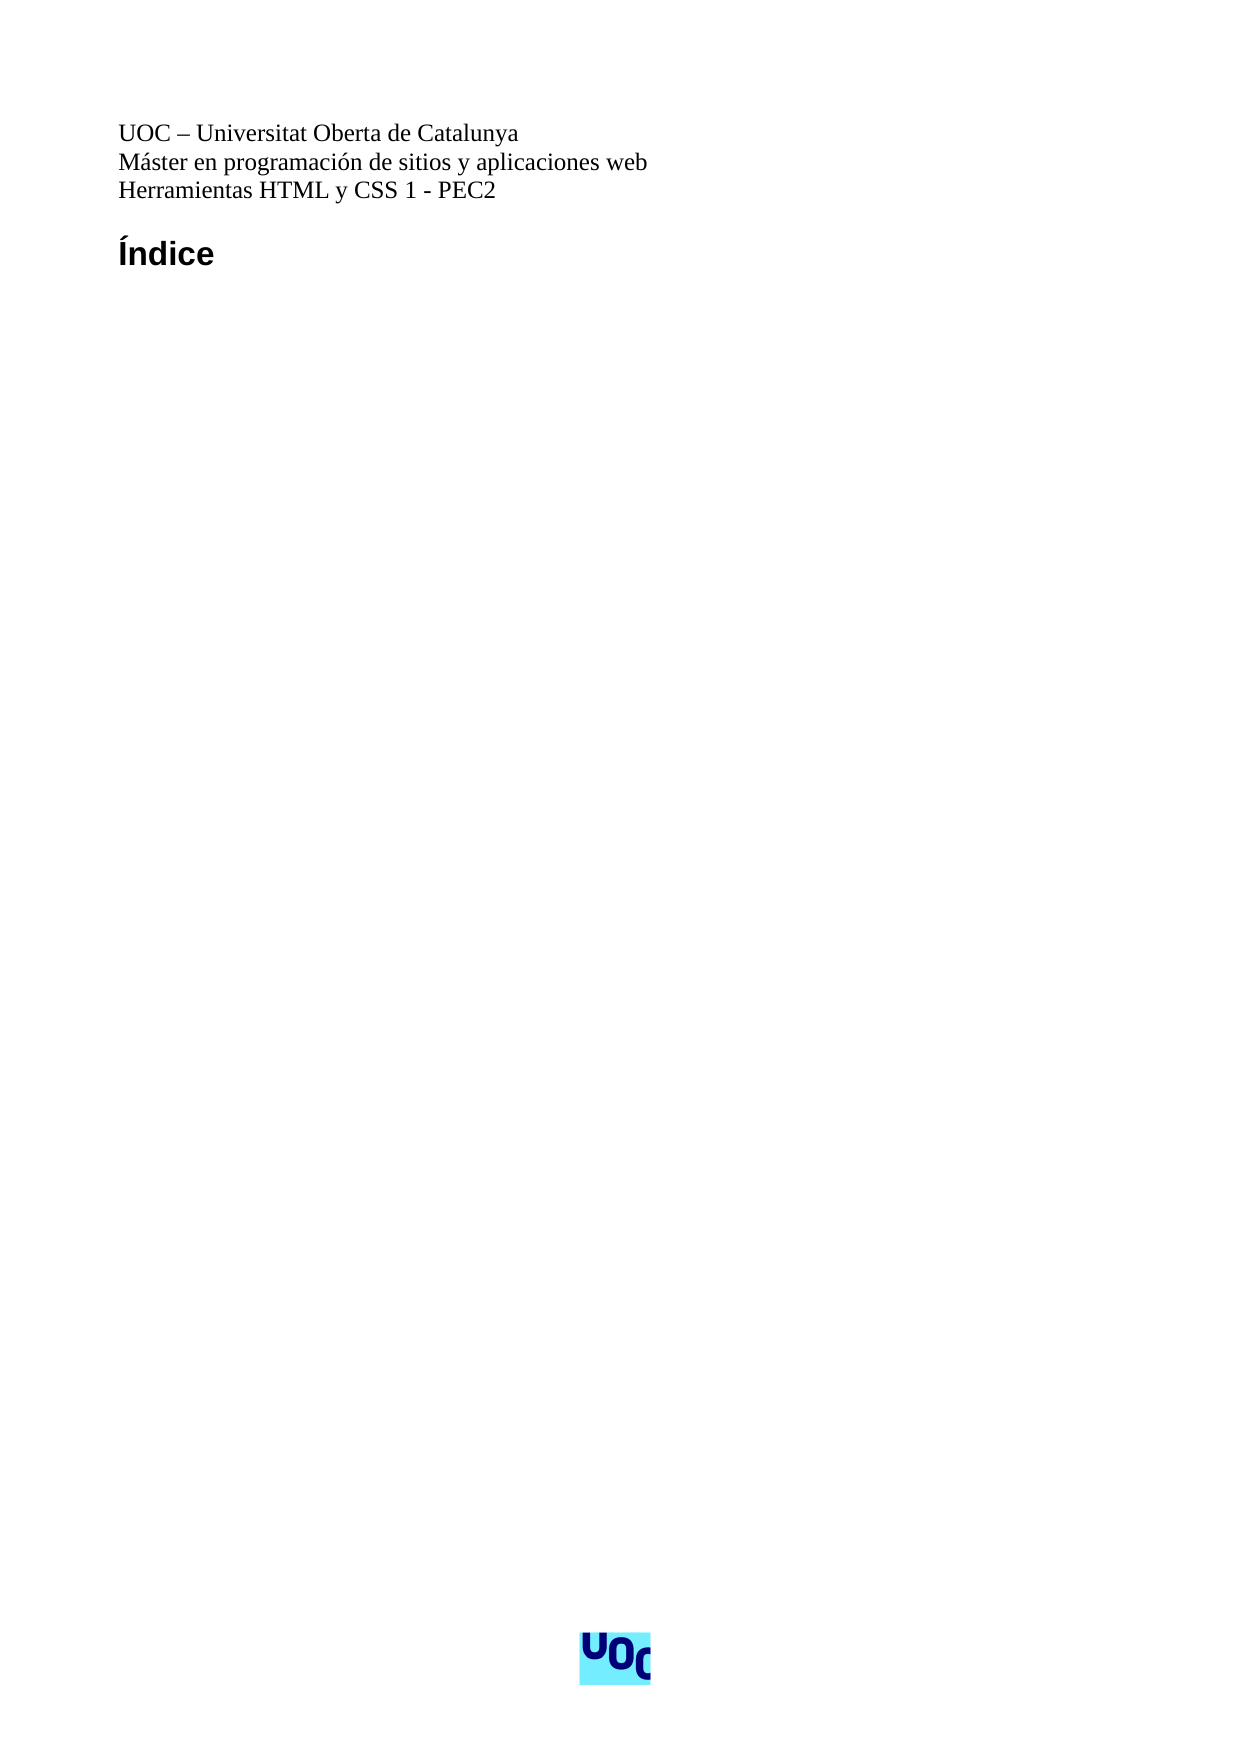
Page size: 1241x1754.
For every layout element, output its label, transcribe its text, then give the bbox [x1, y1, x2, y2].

picture [520, 1607, 720, 1707]
subtitle Índice [118, 234, 1122, 272]
